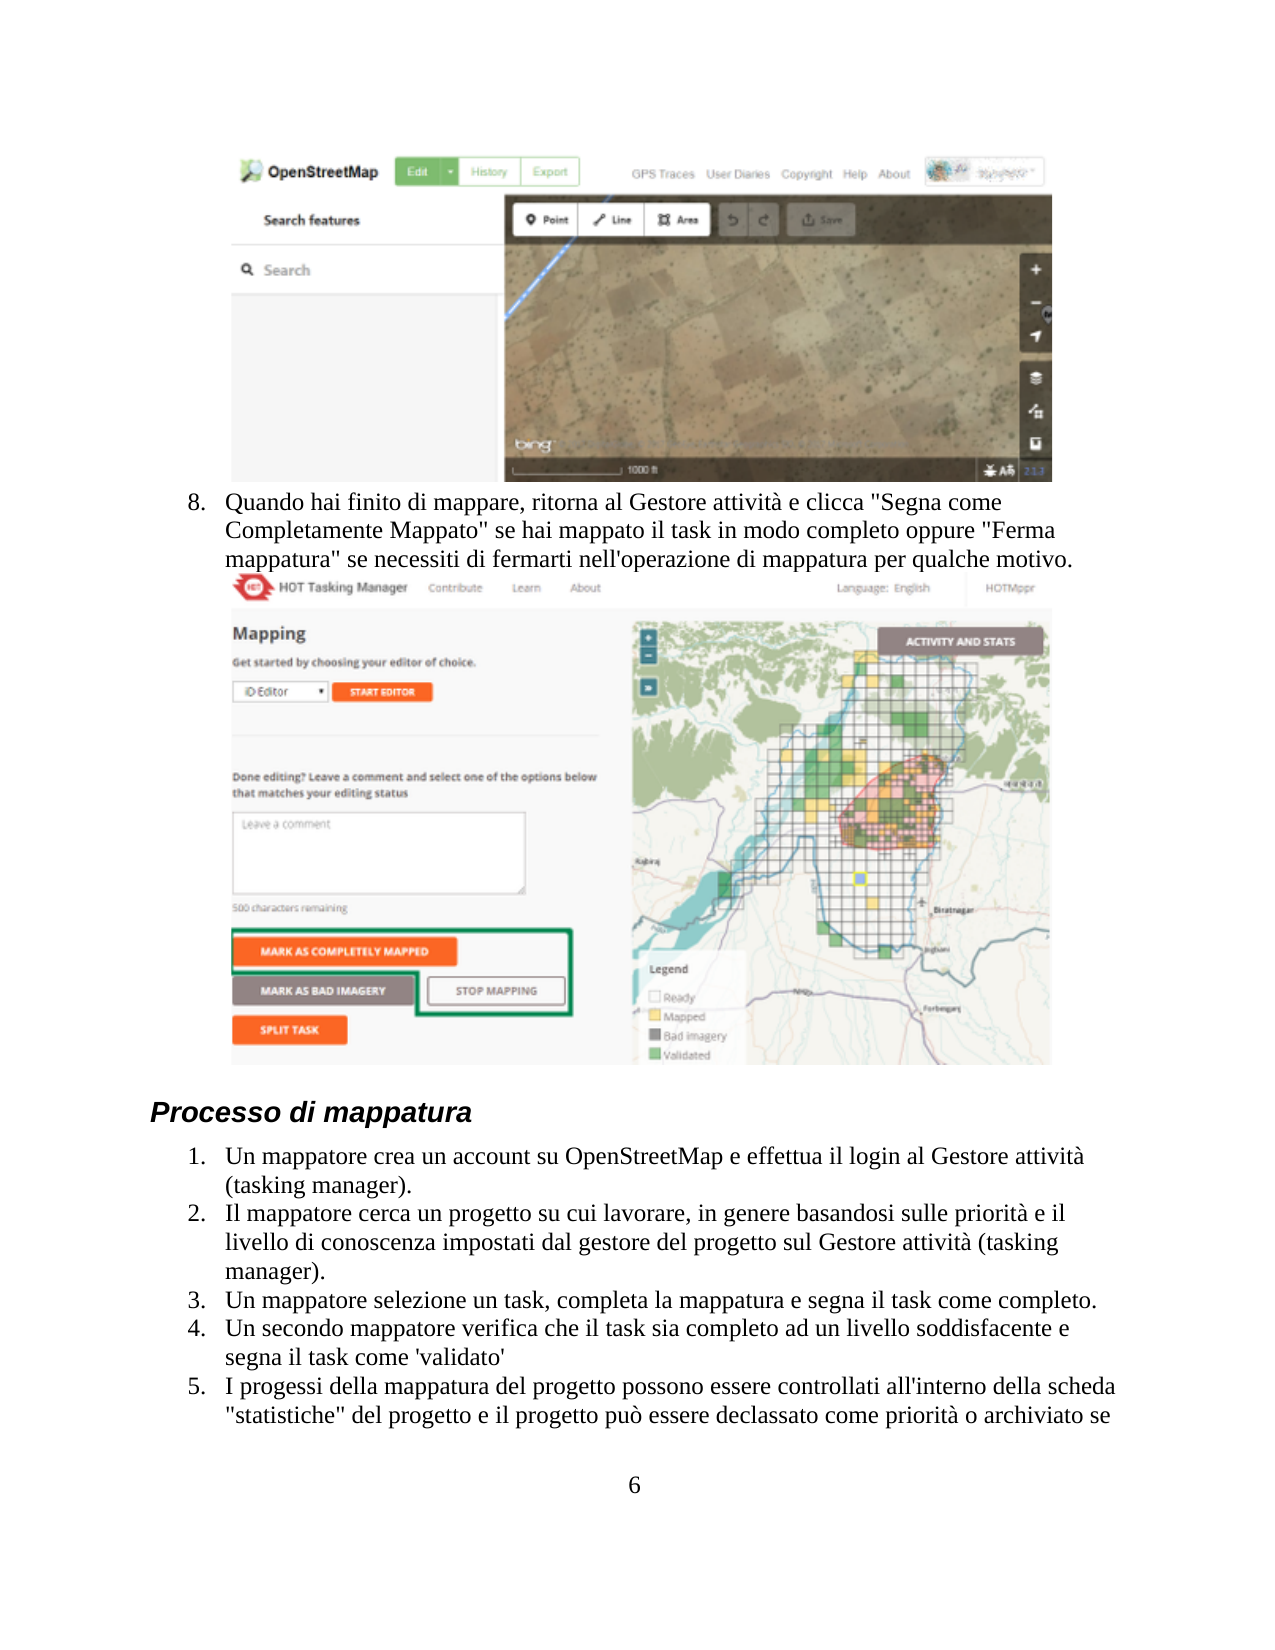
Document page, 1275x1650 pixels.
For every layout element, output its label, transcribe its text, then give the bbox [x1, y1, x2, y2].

list Un mappatore selezione un task, completa la mappatura e segna il task come completo. [187, 1285, 1125, 1313]
list Quando hai finito di mappare, ritorna al Gestore attività e clicca "Segna come Completamente Mappato" se hai mappato il task in modo completo oppure "Ferma mappatura" se necessiti di fermarti nell'operazione di mappatura per qualche motivo. [187, 487, 1125, 1070]
list Un secondo mappatore verifica che il task sia completo ad un livello soddisfacente e segna il task come 'validato' [187, 1313, 1125, 1371]
picture [231, 150, 1053, 482]
list Il mappatore cerca un progetto su cui lavorare, in genere basandosi sulle priorità e il livello di conoscenza impostati dal gestore del progetto sul Gestore attività (tasking manager). [187, 1198, 1125, 1285]
list I progessi della mappatura del progetto possono essere controllati all'interno della scheda "statistiche" del progetto e il progetto può essere declassato come priorità o archiviato se [187, 1371, 1125, 1428]
picture [231, 572, 1053, 1065]
list Un mappatore crea un account su OpenStreetMap e effettua il login al Gestore attività (tasking manager). [187, 1141, 1125, 1198]
subtitle Processo di mappatura [150, 1095, 1125, 1128]
list [187, 150, 1125, 487]
